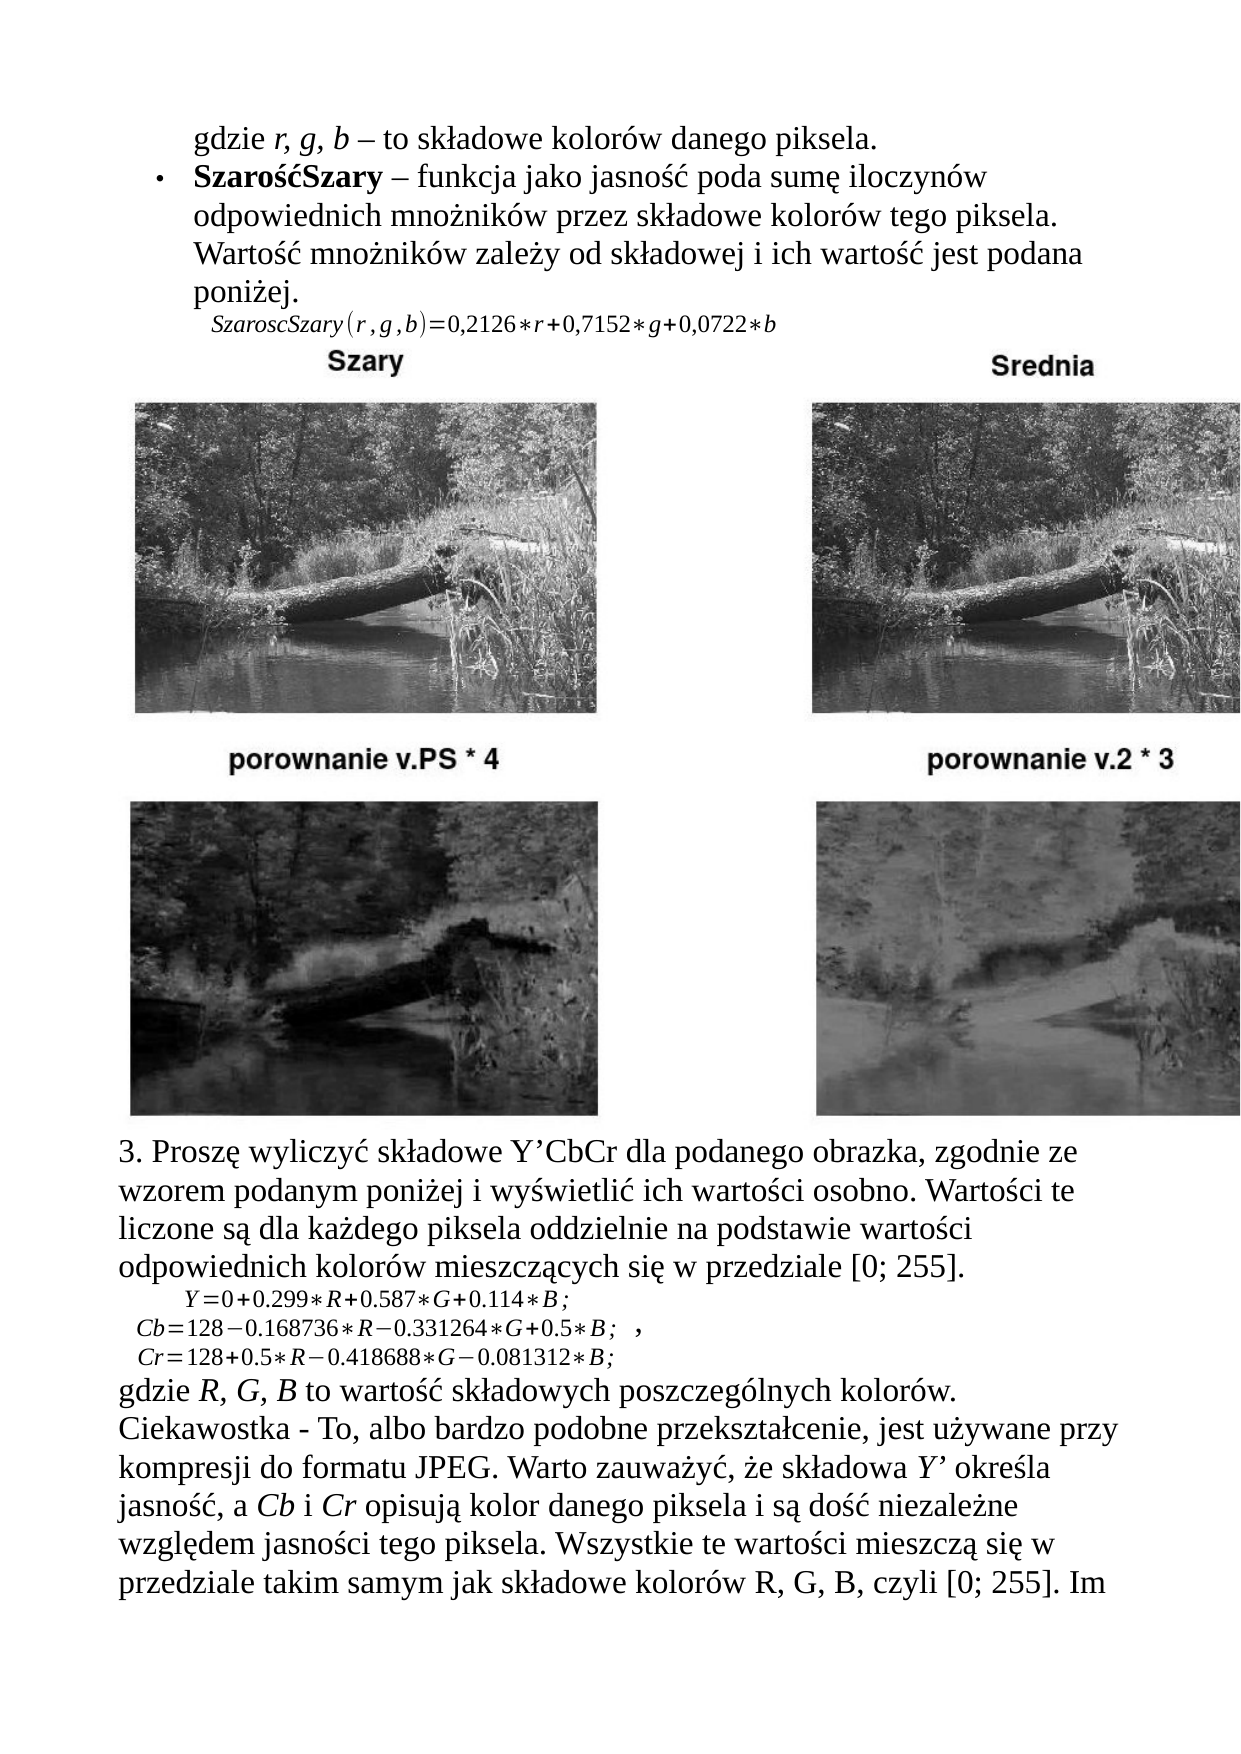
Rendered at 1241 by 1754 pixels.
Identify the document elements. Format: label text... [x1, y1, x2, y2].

list gdzie r, g, b – to składowe kolorów danego piksela. [156, 118, 1122, 156]
text gdzie R, G, B to wartość składowych poszczególnych kolorów. [118, 1370, 1122, 1408]
list SzarośćSzary – funkcja jako jasność poda sumę iloczynów odpowiednich mnożników przez składowe kolorów tego piksela. Wartość mnożników zależy od składowej i ich wartość jest podana poniżej. [156, 156, 1122, 310]
text Ciekawostka - To, albo bardzo podobne przekształcenie, jest używane przy kompresji do formatu JPEG. Warto zauważyć, że składowa Y’ określa jasność, a Cb i Cr opisują kolor danego piksela i są dość niezależne względem jasności tego piksela. Wszystkie te wartości mieszczą się w przedziale takim samym jak składowe kolorów R, G, B, czyli [0; 255]. Im [118, 1408, 1122, 1600]
picture [118, 339, 1241, 1132]
text , [118, 1285, 1122, 1370]
text 3. Proszę wyliczyć składowe Y’CbCr dla podanego obrazka, zgodnie ze wzorem podanym poniżej i wyświetlić ich wartości osobno. Wartości te liczone są dla każdego piksela oddzielnie na podstawie wartości odpowiednich kolorów mieszczących się w przedziale [0; 255]. [118, 1132, 1122, 1285]
